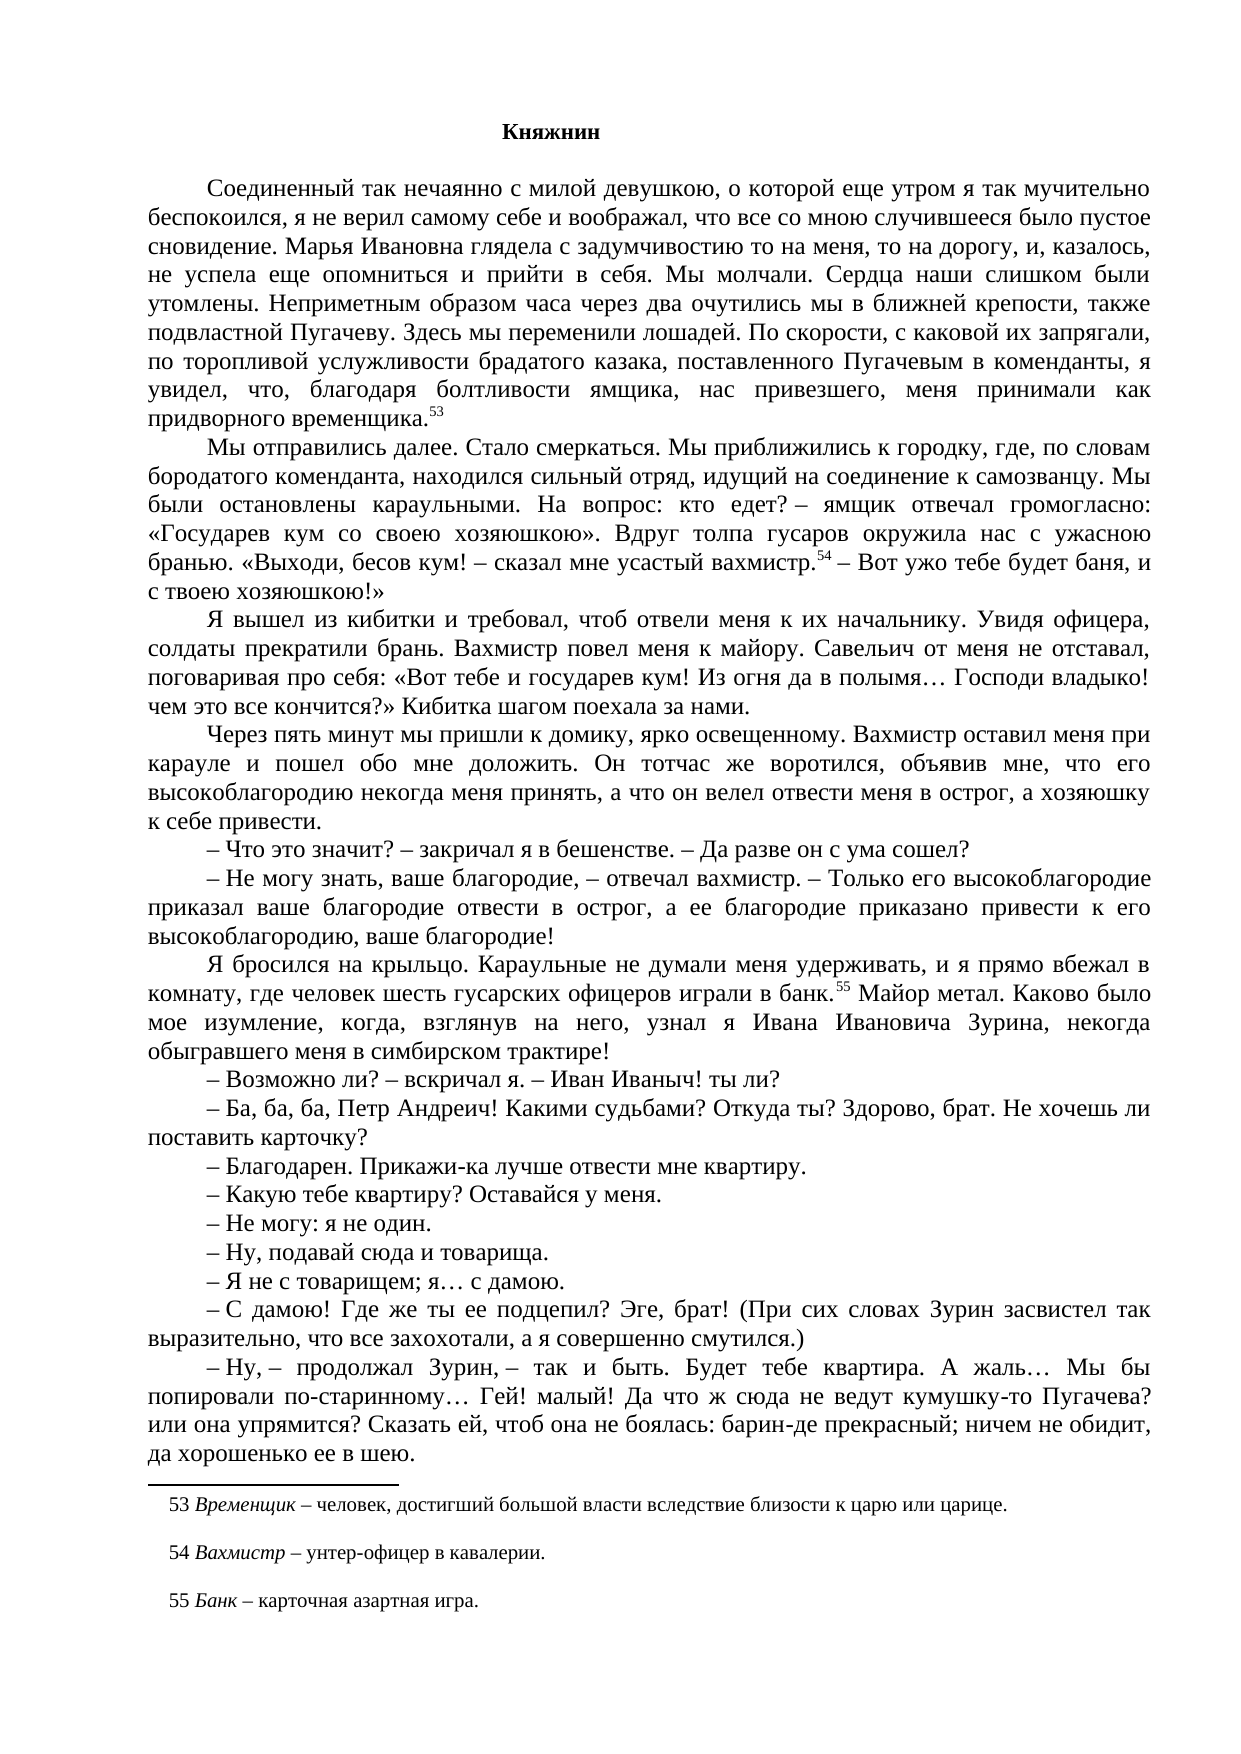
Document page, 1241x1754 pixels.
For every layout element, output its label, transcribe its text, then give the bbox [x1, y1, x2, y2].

text – С дамою! Где же ты ее подцепил? Эге, брат! (При сих словах Зурин засвистел так выразительно, что все захохотали, а я совершенно смутился.) [148, 1294, 1152, 1352]
text – Что это значит? – закричал я в бешенстве. – Да разве он с ума сошел? [148, 834, 1152, 863]
text Мы отправились далее. Стало смеркаться. Мы приближились к городку, где, по словам бородатого коменданта, находился сильный отряд, идущий на соединение к самозванцу. Мы были остановлены караульными. На вопрос: кто едет? – ямщик отвечал громогласно: «Государев кум со своею хозяюшкою». Вдруг толпа гусаров окружила нас с ужасною бранью. «Выходи, бесов кум! – сказал мне усастый вахмистр. – Вот ужо тебе будет баня, и с твоею хозяюшкою!» [148, 432, 1152, 604]
text Через пять минут мы пришли к домику, ярко освещенному. Вахмистр оставил меня при карауле и пошел обо мне доложить. Он тотчас же воротился, объявив мне, что его высокоблагородию некогда меня принять, а что он велел отвести меня в острог, а хозяюшку к себе привести. [148, 719, 1152, 834]
text – Ба, ба, ба, Петр Андреич! Какими судьбами? Откуда ты? Здорово, брат. Не хочешь ли поставить карточку? [148, 1093, 1152, 1151]
text – Ну, подавай сюда и товарища. [148, 1237, 1152, 1266]
text – Не могу знать, ваше благородие, – отвечал вахмистр. – Только его высокоблагородие приказал ваше благородие отвести в острог, а ее благородие приказано привести к его высокоблагородию, ваше благородие! [148, 863, 1152, 949]
text – Благодарен. Прикажи‑ка лучше отвести мне квартиру. [148, 1151, 1152, 1179]
text – Не могу: я не один. [148, 1208, 1152, 1237]
text Я вышел из кибитки и требовал, чтоб отвели меня к их начальнику. Увидя офицера, солдаты прекратили брань. Вахмистр повел меня к майору. Савельич от меня не отставал, поговаривая про себя: «Вот тебе и государев кум! Из огня да в полымя… Господи владыко! чем это все кончится?» Кибитка шагом поехала за нами. [148, 604, 1152, 719]
text Банк – карточная азартная игра. [148, 1588, 1152, 1612]
text Княжнин [460, 118, 1152, 144]
text – Ну, – продолжал Зурин, – так и быть. Будет тебе квартира. А жаль… Мы бы попировали по‑старинному… Гей! малый! Да что ж сюда не ведут кумушку‑то Пугачева? или она упрямится? Сказать ей, чтоб она не боялась: барин‑де прекрасный; ничем не обидит, да хорошенько ее в шею. [148, 1352, 1152, 1467]
text – Я не с товарищем; я… с дамою. [148, 1266, 1152, 1294]
text Временщик – человек, достигший большой власти вследствие близости к царю или царице. [148, 1491, 1152, 1516]
text – Какую тебе квартиру? Оставайся у меня. [148, 1179, 1152, 1208]
text Соединенный так нечаянно с милой девушкою, о которой еще утром я так мучительно беспокоился, я не верил самому себе и воображал, что все со мною случившееся было пустое сновидение. Марья Ивановна глядела с задумчивостию то на меня, то на дорогу, и, казалось, не успела еще опомниться и прийти в себя. Мы молчали. Сердца наши слишком были утомлены. Неприметным образом часа через два очутились мы в ближней крепости, также подвластной Пугачеву. Здесь мы переменили лошадей. По скорости, с каковой их запрягали, по торопливой услужливости брадатого казака, поставленного Пугачевым в коменданты, я увидел, что, благодаря болтливости ямщика, нас привезшего, меня принимали как придворного временщика. [148, 173, 1152, 432]
text Вахмистр – унтер‑офицер в кавалерии. [148, 1539, 1152, 1564]
text – Возможно ли? – вскричал я. – Иван Иваныч! ты ли? [148, 1064, 1152, 1093]
text Я бросился на крыльцо. Караульные не думали меня удерживать, и я прямо вбежал в комнату, где человек шесть гусарских офицеров играли в банк. Майор метал. Каково было мое изумление, когда, взглянув на него, узнал я Ивана Ивановича Зурина, некогда обыгравшего меня в симбирском трактире! [148, 949, 1152, 1064]
